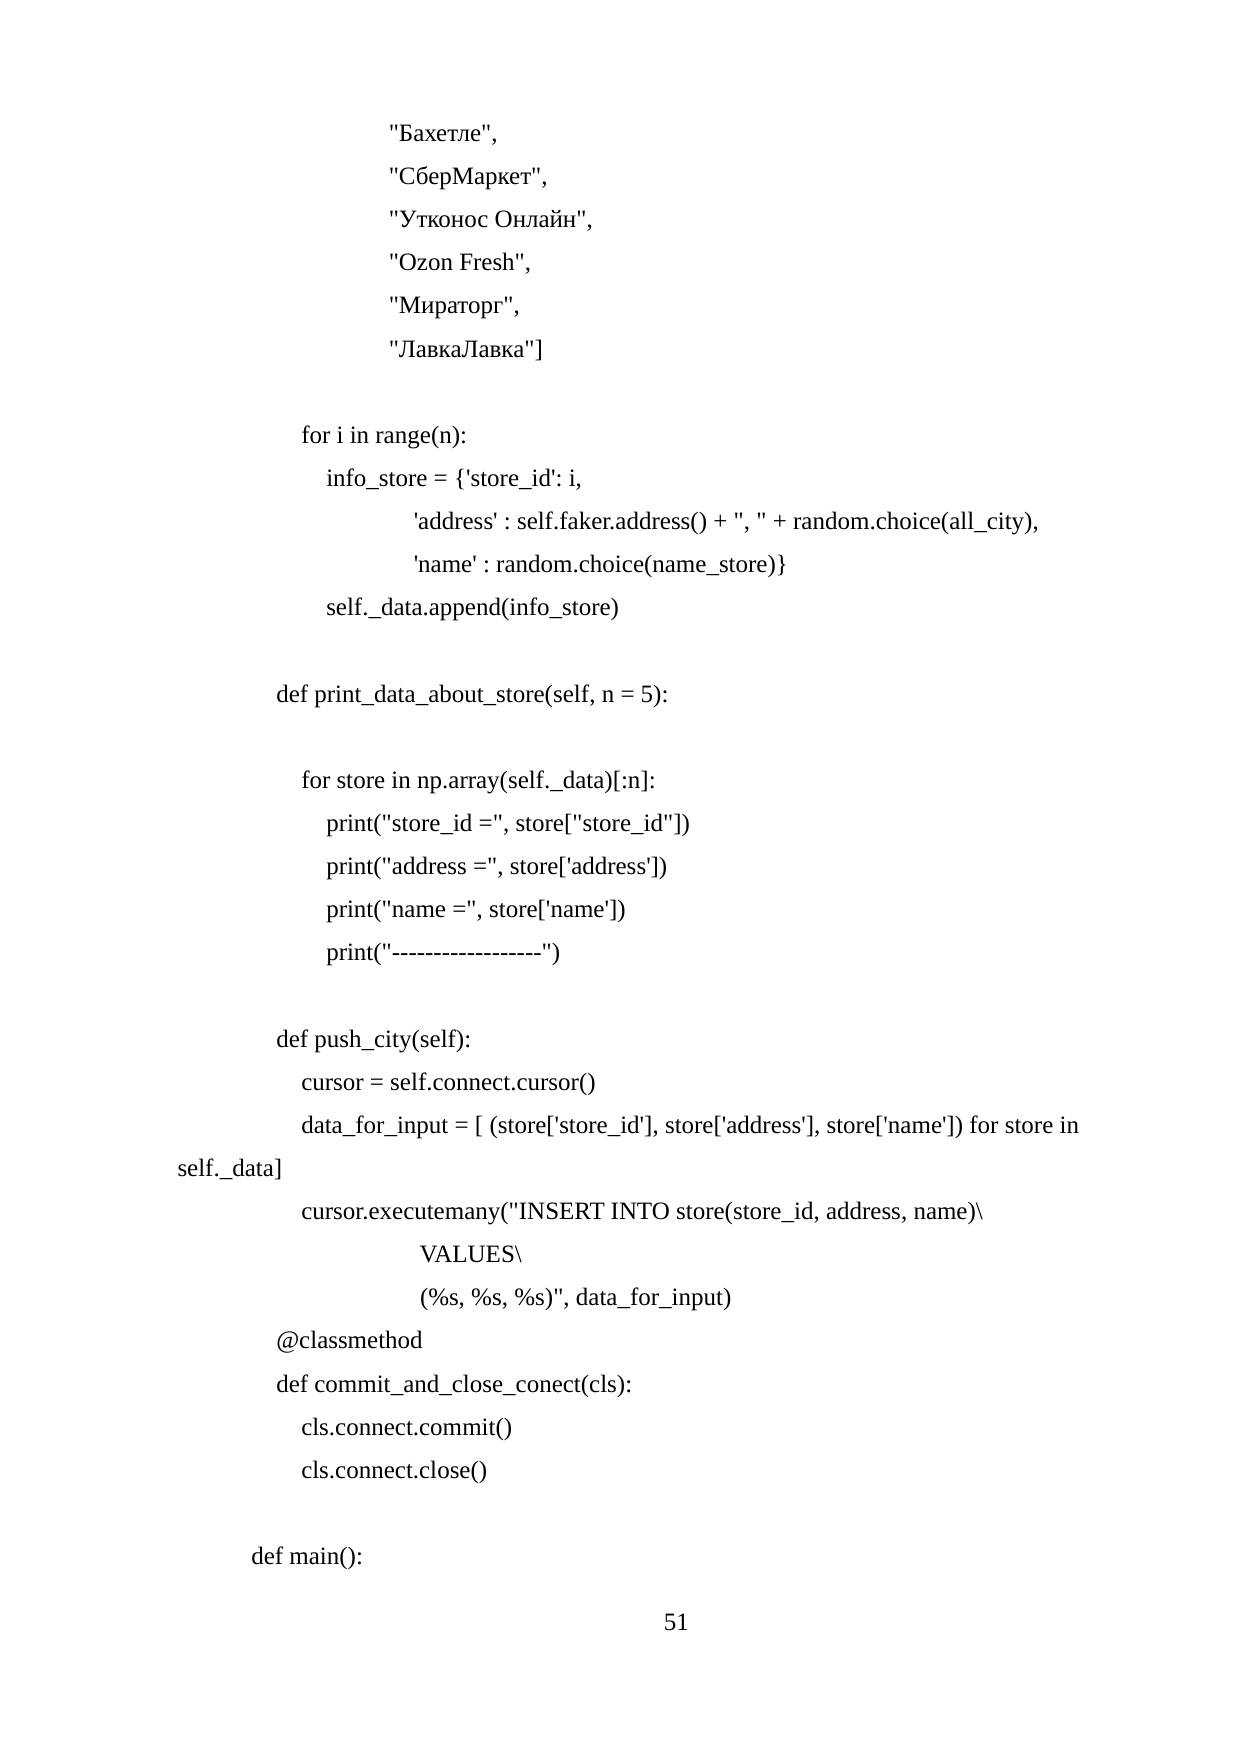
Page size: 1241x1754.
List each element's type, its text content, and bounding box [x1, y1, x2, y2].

text 'address' : self.faker.address() + ", " + random.choice(all_city), [177, 506, 1181, 535]
text "Утконос Онлайн", [177, 204, 1181, 233]
text print("------------------") [177, 937, 1181, 966]
text def main(): [177, 1541, 1181, 1570]
text cls.connect.commit() [177, 1412, 1181, 1441]
text @classmethod [177, 1326, 1181, 1354]
text "Ozon Fresh", [177, 247, 1181, 276]
text "Бахетле", [177, 118, 1181, 147]
text self._data.append(info_store) [177, 592, 1181, 621]
text cursor = self.connect.cursor() [177, 1067, 1181, 1096]
text VALUES\ [177, 1239, 1181, 1268]
text def push_city(self): [177, 1024, 1181, 1052]
text info_store = {'store_id': i, [177, 463, 1181, 492]
text "ЛавкаЛавка"] [177, 334, 1181, 362]
text cls.connect.close() [177, 1455, 1181, 1484]
text (%s, %s, %s)", data_for_input) [177, 1282, 1181, 1311]
text print("name =", store['name']) [177, 894, 1181, 923]
text "Мираторг", [177, 291, 1181, 319]
text def commit_and_close_conect(cls): [177, 1369, 1181, 1397]
text cursor.executemany("INSERT INTO store(store_id, address, name)\ [177, 1196, 1181, 1225]
text def print_data_about_store(self, n = 5): [177, 679, 1181, 707]
text print("address =", store['address']) [177, 851, 1181, 880]
text for store in np.array(self._data)[:n]: [177, 765, 1181, 794]
text 'name' : random.choice(name_store)} [177, 549, 1181, 578]
text "СберМаркет", [177, 161, 1181, 190]
text data_for_input = [ (store['store_id'], store['address'], store['name']) for store in self._data] [177, 1110, 1181, 1182]
text for i in range(n): [177, 420, 1181, 449]
text print("store_id =", store["store_id"]) [177, 808, 1181, 837]
